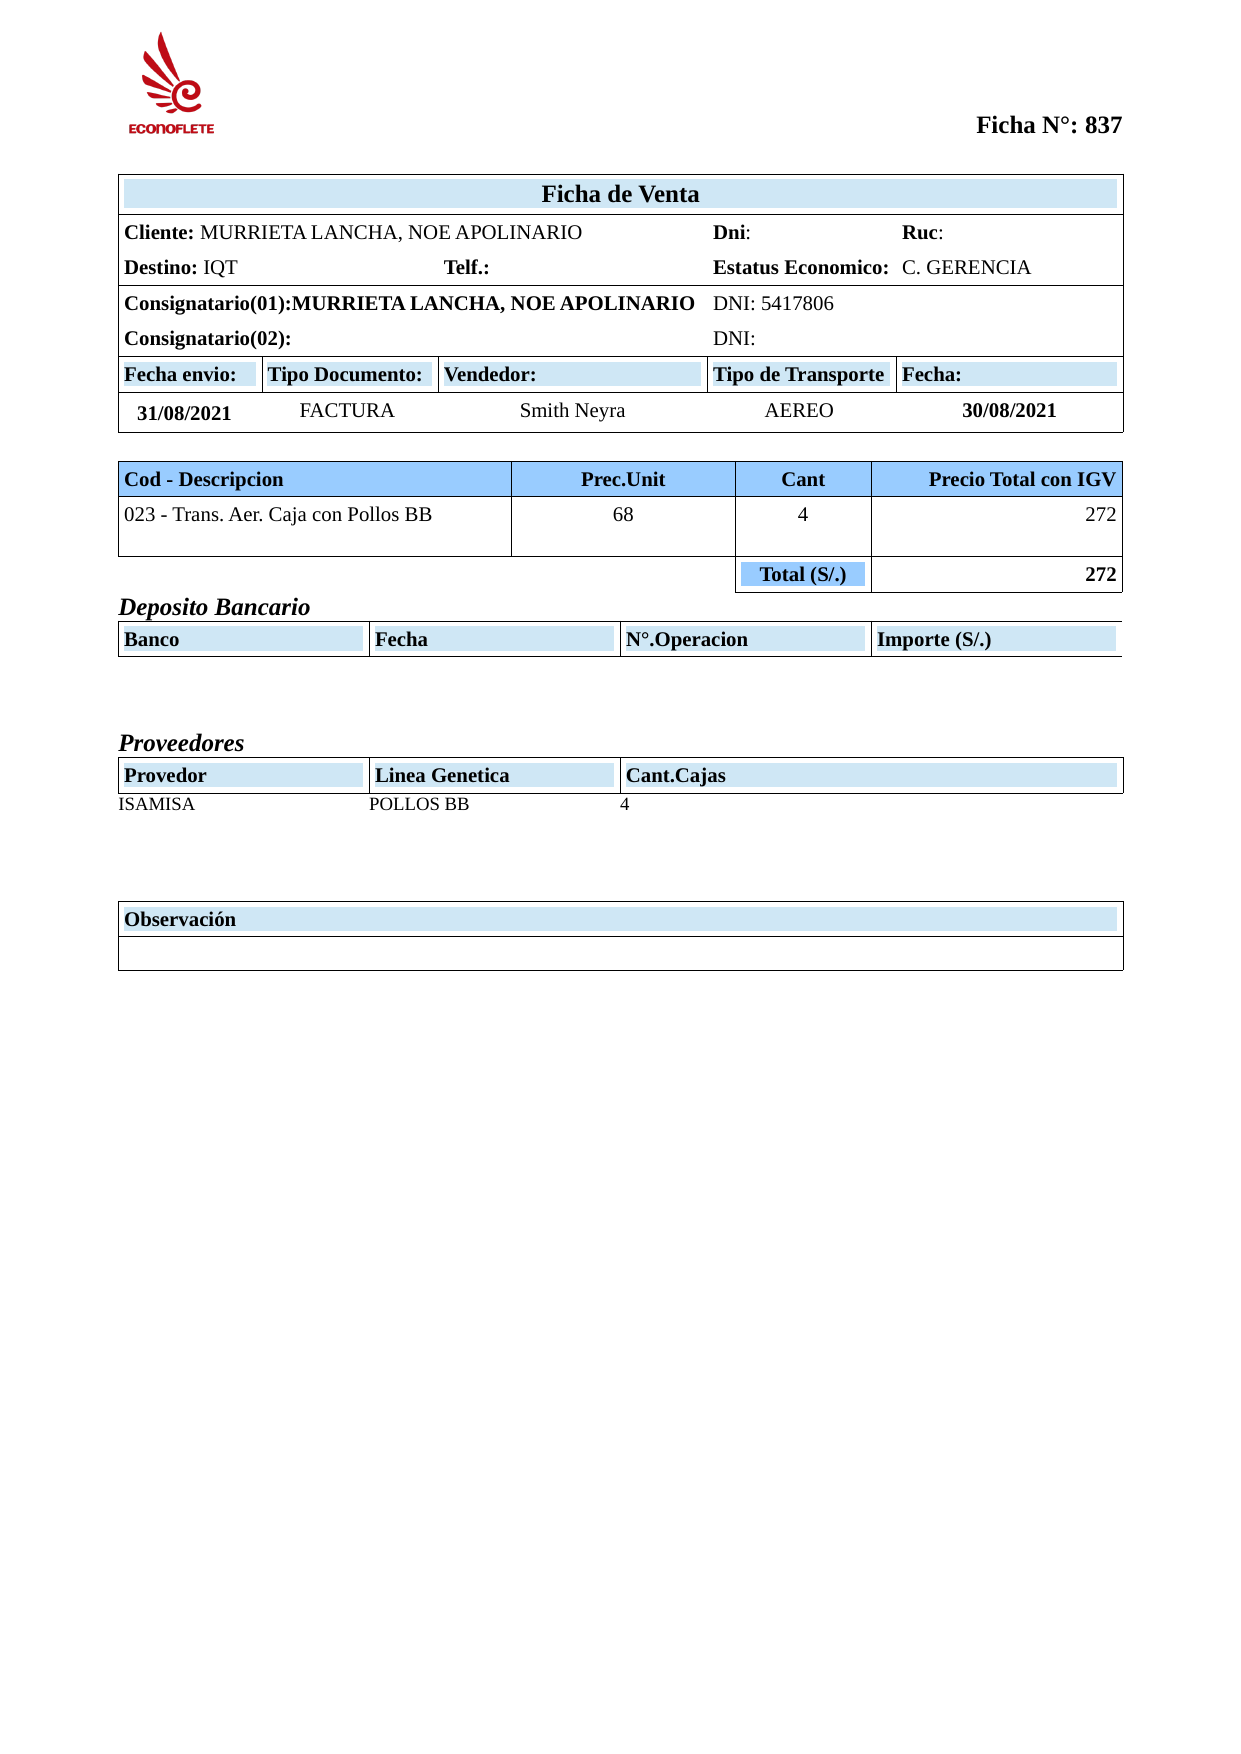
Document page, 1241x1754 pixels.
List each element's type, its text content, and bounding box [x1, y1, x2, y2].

table_cell Cliente: MURRIETA LANCHA, NOE APOLINARIO [119, 215, 707, 249]
table_cell [620, 836, 1123, 858]
table_cell [118, 858, 369, 879]
table_cell Destino: IQT [119, 249, 438, 285]
table_header Ficha de Venta [119, 175, 1123, 214]
table_header Fecha [370, 622, 620, 656]
table_cell Estatus Economico: [707, 249, 896, 285]
table_cell [871, 680, 1122, 704]
table_cell [118, 657, 369, 680]
table_cell [369, 815, 620, 836]
table_cell Total (S/.) [736, 557, 871, 592]
table_cell [118, 879, 369, 901]
table_header N°.Operacion [621, 622, 871, 656]
table_cell [119, 937, 1123, 969]
table_cell [620, 858, 1123, 879]
table_cell [118, 680, 369, 704]
picture [118, 31, 225, 134]
table_cell [118, 557, 511, 592]
table_header Cod - Descripcion [119, 462, 511, 496]
table_cell Ruc: [896, 215, 1123, 249]
table_header Prec.Unit [512, 462, 735, 496]
table_cell [871, 705, 1122, 728]
table_cell [369, 836, 620, 858]
table_cell Tipo de Transporte [708, 357, 896, 392]
table_cell [369, 657, 620, 680]
table_cell Telf.: [438, 249, 707, 285]
table_cell [871, 657, 1122, 680]
table_header Observación [119, 902, 1123, 936]
table_cell Consignatario(02): [119, 321, 707, 356]
table_cell [369, 879, 620, 901]
table_cell Dni: [707, 215, 896, 249]
table_cell [369, 858, 620, 879]
table_cell [620, 705, 871, 728]
table_cell [620, 879, 1123, 901]
table_cell 4 [736, 497, 871, 556]
table_cell [511, 557, 735, 592]
table_cell [118, 705, 369, 728]
table_cell [620, 815, 1123, 836]
table_cell [620, 657, 871, 680]
table_cell 272 [872, 557, 1122, 592]
table_cell DNI: 5417806 [707, 286, 1123, 321]
table_header Provedor [119, 758, 369, 793]
table_cell [369, 705, 620, 728]
table_cell [620, 680, 871, 704]
table_cell AEREO [707, 393, 896, 432]
table_cell Fecha envio: [119, 357, 262, 392]
table_cell [369, 680, 620, 704]
table_cell 272 [872, 497, 1122, 556]
text Proveedores [118, 728, 1122, 757]
table_header Importe (S/.) [872, 622, 1122, 656]
table_cell Tipo Documento: [263, 357, 438, 392]
table_cell 68 [512, 497, 735, 556]
table_cell [118, 836, 369, 858]
table_cell 4 [620, 794, 1123, 814]
table_header Cant.Cajas [621, 758, 1123, 793]
table_cell DNI: [707, 321, 1123, 356]
table_header Cant [736, 462, 871, 496]
table_header Linea Genetica [370, 758, 620, 793]
table_cell 30/08/2021 [896, 393, 1123, 432]
table_cell ISAMISA [118, 794, 369, 814]
text Deposito Bancario [118, 592, 1122, 621]
table_cell C. GERENCIA [896, 249, 1123, 285]
table_cell [118, 815, 369, 836]
table_cell FACTURA [262, 393, 438, 432]
table_header Precio Total con IGV [872, 462, 1122, 496]
table_cell Fecha: [897, 357, 1123, 392]
table_cell Smith Neyra [438, 393, 707, 432]
table_header Banco [119, 622, 369, 656]
table_cell 31/08/2021 [119, 393, 262, 432]
table_cell Consignatario(01):MURRIETA LANCHA, NOE APOLINARIO [119, 286, 707, 321]
table_cell Vendedor: [439, 357, 707, 392]
table_cell 023 - Trans. Aer. Caja con Pollos BB [119, 497, 511, 556]
table_cell POLLOS BB [369, 794, 620, 814]
